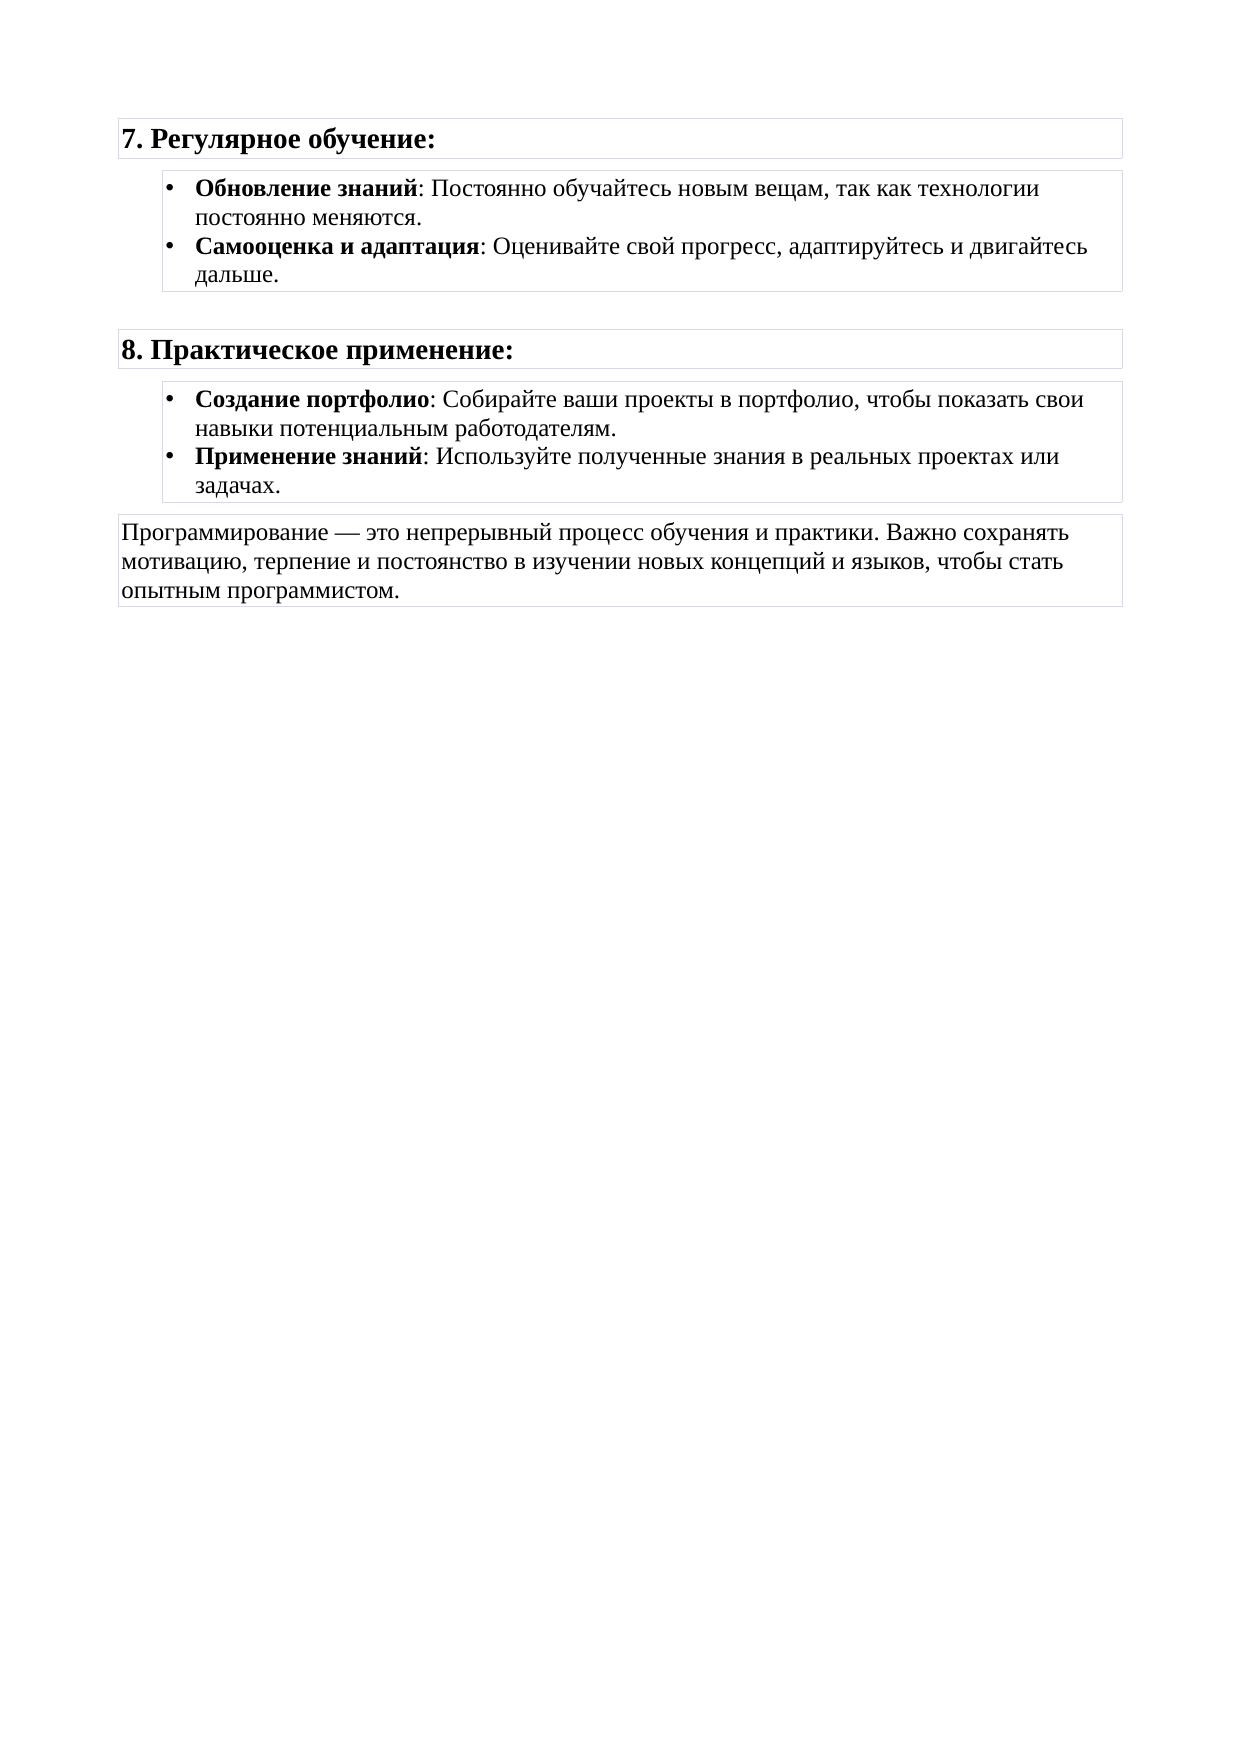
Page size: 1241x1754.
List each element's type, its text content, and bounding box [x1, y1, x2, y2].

list Обновление знаний: Постоянно обучайтесь новым вещам, так как технологии постоянно меняются. [163, 171, 1122, 228]
subtitle 8. Практическое применение: [119, 330, 1122, 368]
list Применение знаний: Используйте полученные знания в реальных проектах или задачах. [163, 438, 1122, 502]
subtitle 7. Регулярное обучение: [119, 119, 1122, 158]
list Самооценка и адаптация: Оценивайте свой прогресс, адаптируйтесь и двигайтесь дальше. [163, 228, 1122, 291]
list Создание портфолио: Собирайте ваши проекты в портфолио, чтобы показать свои навыки потенциальным работодателям. [163, 382, 1122, 438]
text Программирование — это непрерывный процесс обучения и практики. Важно сохранять мотивацию, терпение и постоянство в изучении новых концепций и языков, чтобы стать опытным программистом. [119, 515, 1122, 606]
